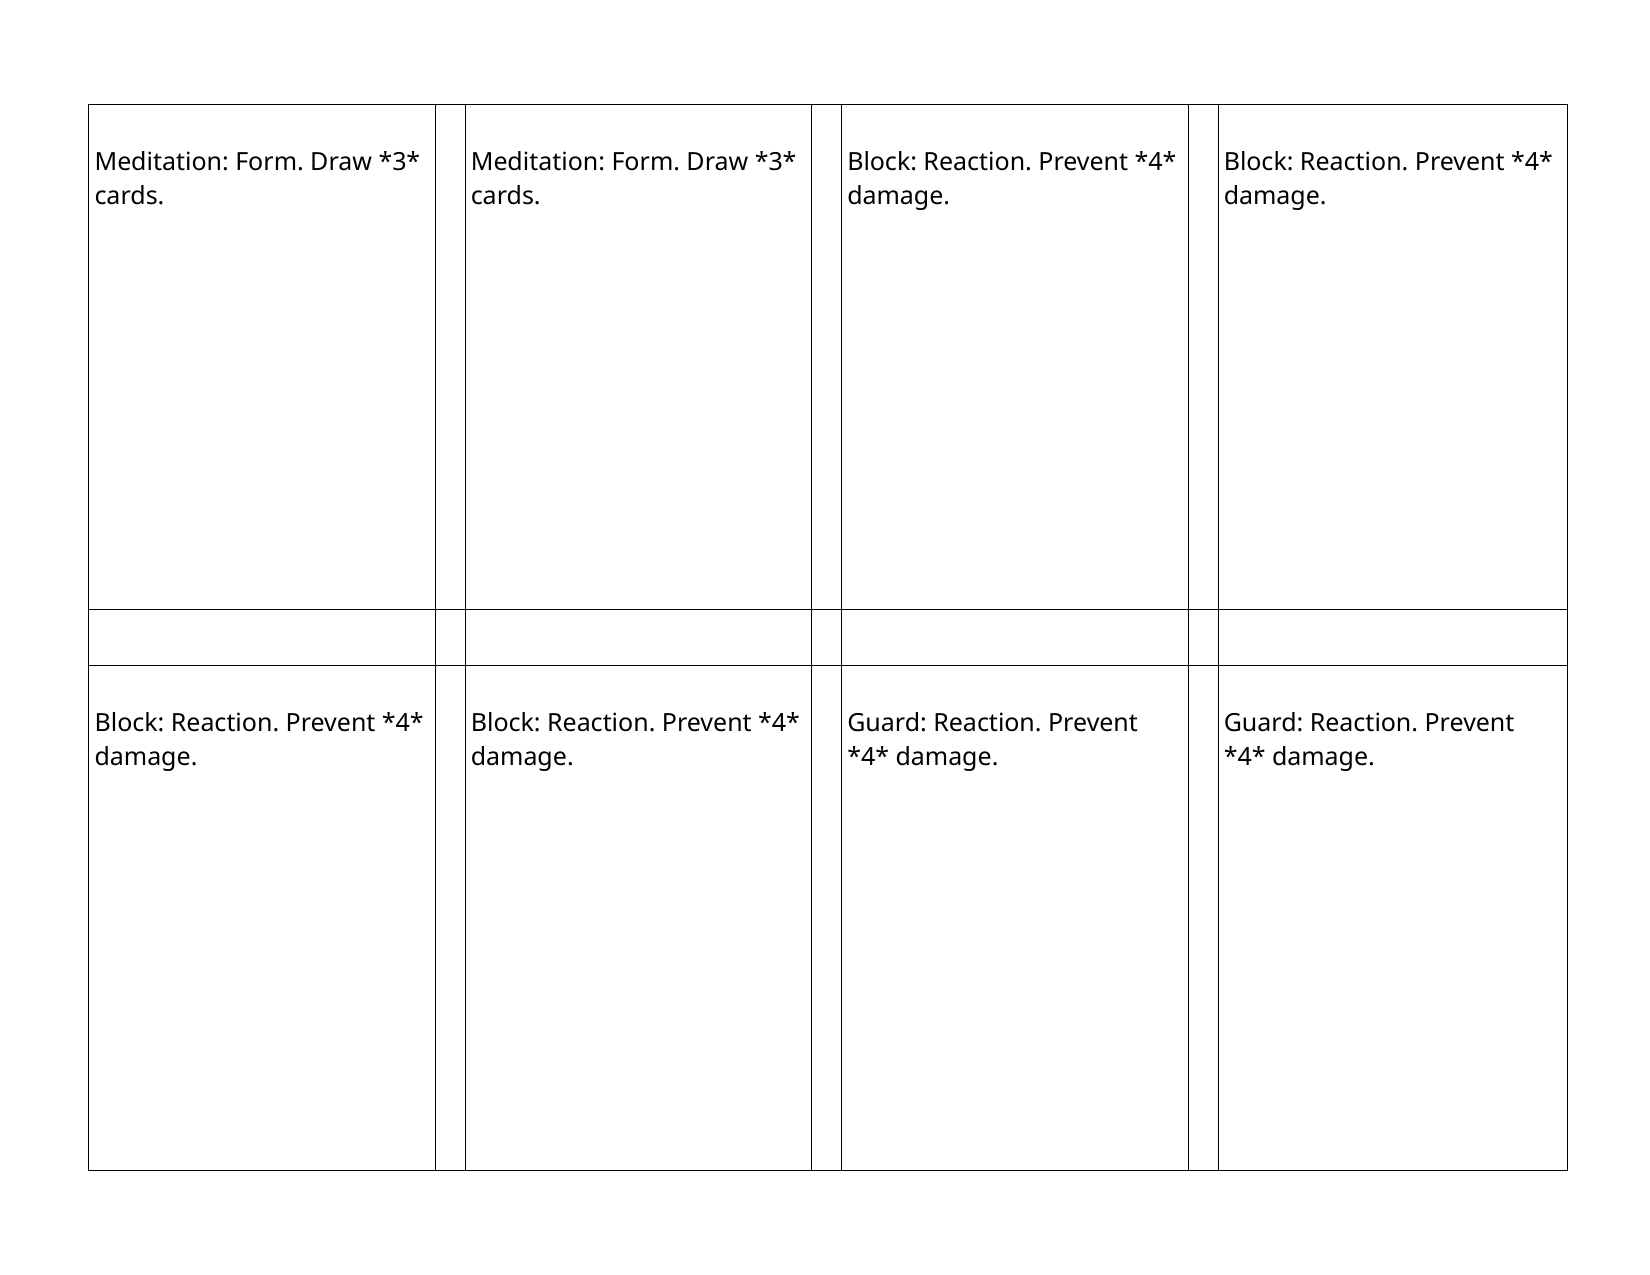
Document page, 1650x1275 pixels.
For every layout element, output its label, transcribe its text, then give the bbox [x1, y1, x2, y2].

table_cell Guard: Reaction. Prevent *4* damage. [842, 666, 1188, 1170]
table_cell [89, 610, 435, 664]
table_cell Guard: Reaction. Prevent *4* damage. [1219, 666, 1567, 1170]
table_cell [436, 610, 465, 664]
table_header [1189, 105, 1218, 609]
table_header Block: Reaction. Prevent *4* damage. [1219, 105, 1567, 609]
table_cell [812, 666, 841, 1170]
table_cell [466, 610, 811, 664]
table_cell Block: Reaction. Prevent *4* damage. [89, 666, 435, 1170]
table_cell [436, 666, 465, 1170]
table_cell [1189, 666, 1218, 1170]
table_header [812, 105, 841, 609]
table_cell [842, 610, 1188, 664]
table_header [436, 105, 465, 609]
table_cell [1219, 610, 1567, 664]
table_header Meditation: Form. Draw *3* cards. [89, 105, 435, 609]
table_header Block: Reaction. Prevent *4* damage. [842, 105, 1188, 609]
table_cell [812, 610, 841, 664]
table_cell Block: Reaction. Prevent *4* damage. [466, 666, 811, 1170]
table_cell [1189, 610, 1218, 664]
table_header Meditation: Form. Draw *3* cards. [466, 105, 811, 609]
